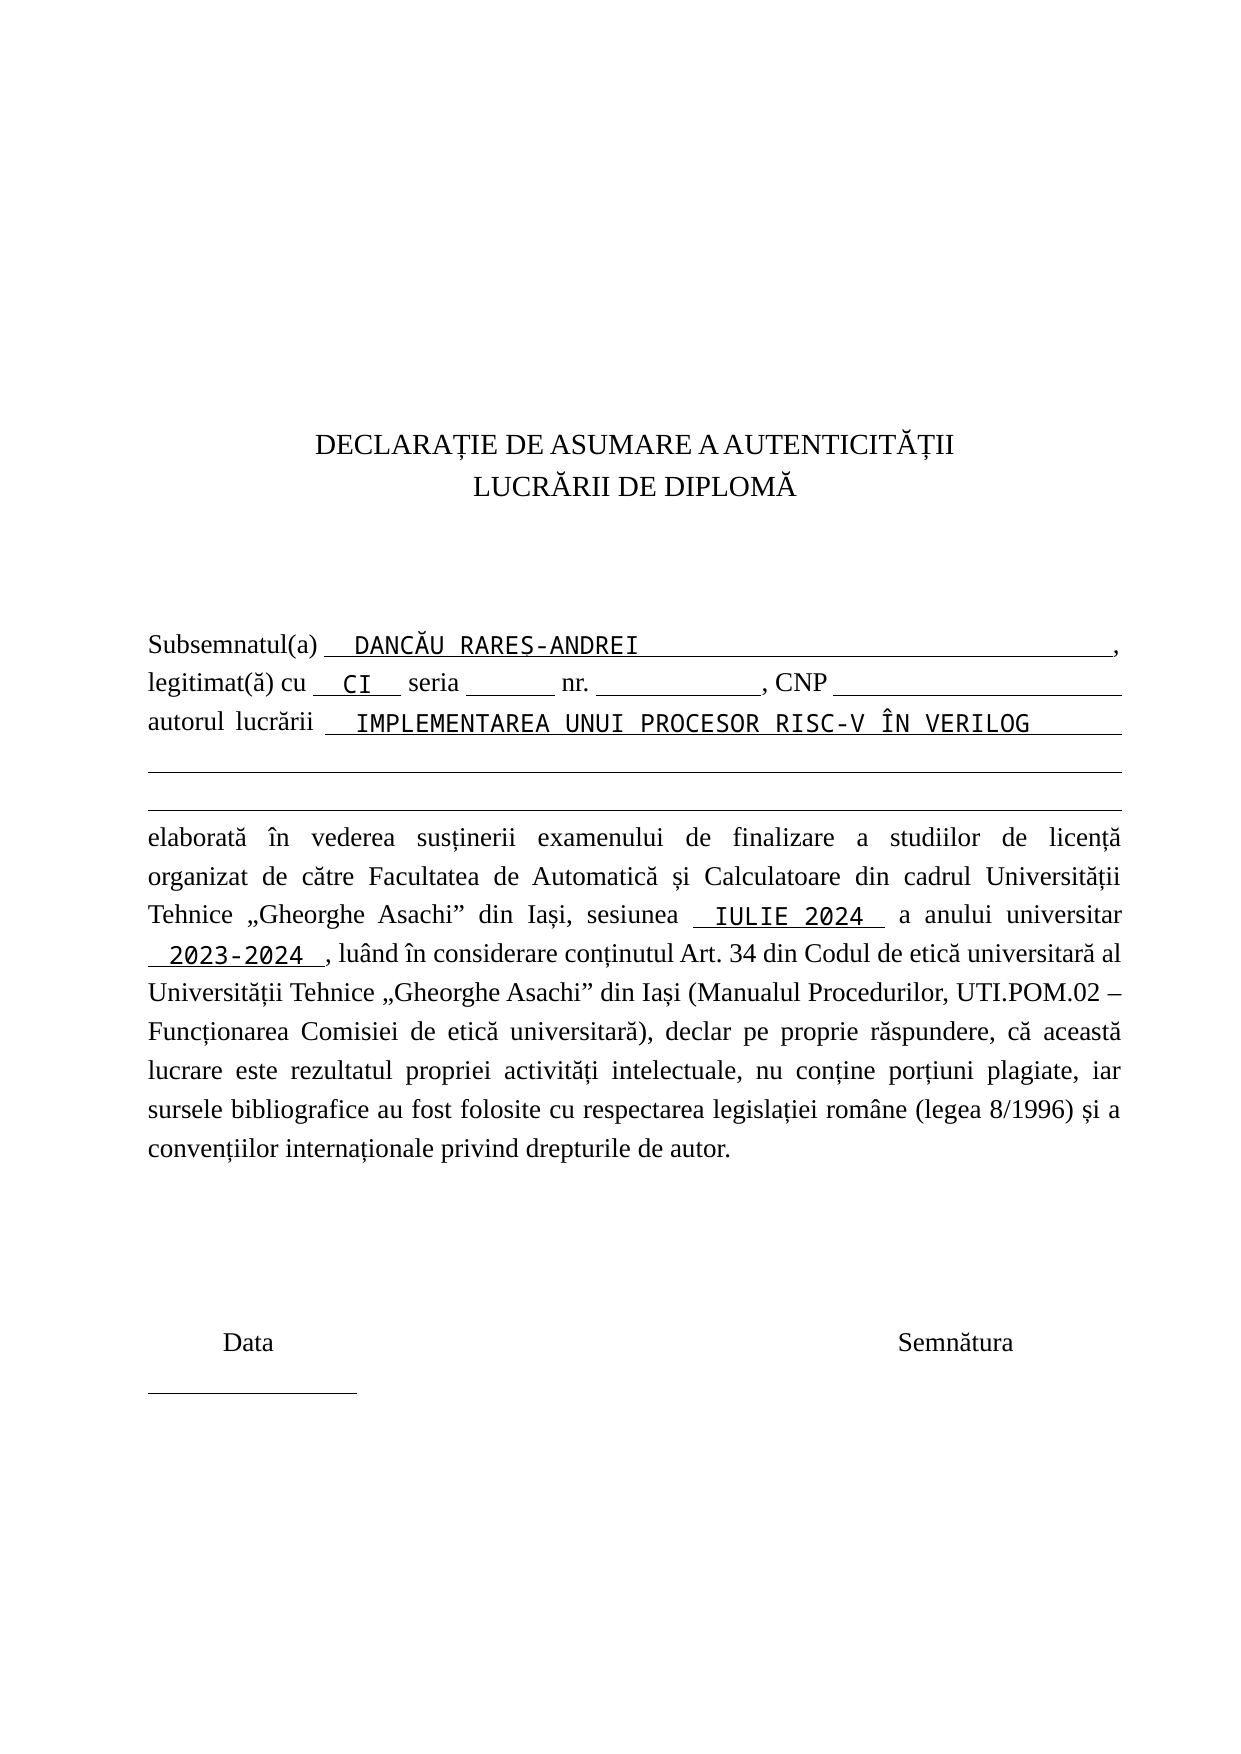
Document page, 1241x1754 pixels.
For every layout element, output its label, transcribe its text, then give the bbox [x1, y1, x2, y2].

text legitimat(ă) cu seria nr. , CNP [148, 667, 1122, 698]
text 2023-2024 [148, 937, 325, 965]
text autorul lucrării [148, 705, 1122, 772]
text Implementarea unui procesor risc-v în verilog [355, 705, 1092, 733]
text Data Semnătura [148, 1326, 1122, 1357]
text DANCĂU RAREȘ-ANDREI [354, 628, 1113, 656]
text Subsemnatul(a) , [148, 628, 1122, 659]
text CI [313, 667, 401, 694]
text IULIE 2024 [693, 899, 885, 926]
text elaborată în vederea susținerii examenului de finalizare a studiilor de licență organizat de către Facultatea de Automatică și Calculatoare din cadrul Universității Tehnice „Gheorghe Asachi” din Iași, sesiunea a anului universitar , luând în considerare conținutul Art. 34 din Codul de etică universitară al Universității Tehnice „Gheorghe Asachi” din Iași (Manualul Procedurilor, UTI.POM.02 – Funcționarea Comisiei de etică universitară), declar pe proprie răspundere, că această lucrare este rezultatul propriei activități intelectuale, nu conține porțiuni plagiate, iar sursele bibliografice au fost folosite cu respectarea legislației române (legea 8/1996) și a convențiilor internaționale privind drepturile de autor. [148, 821, 1122, 1163]
text LUCRĂRII DE DIPLOMĂ [148, 469, 1122, 503]
text DECLARAȚIE DE ASUMARE A AUTENTICITĂȚII [148, 427, 1122, 461]
text [148, 773, 1122, 810]
